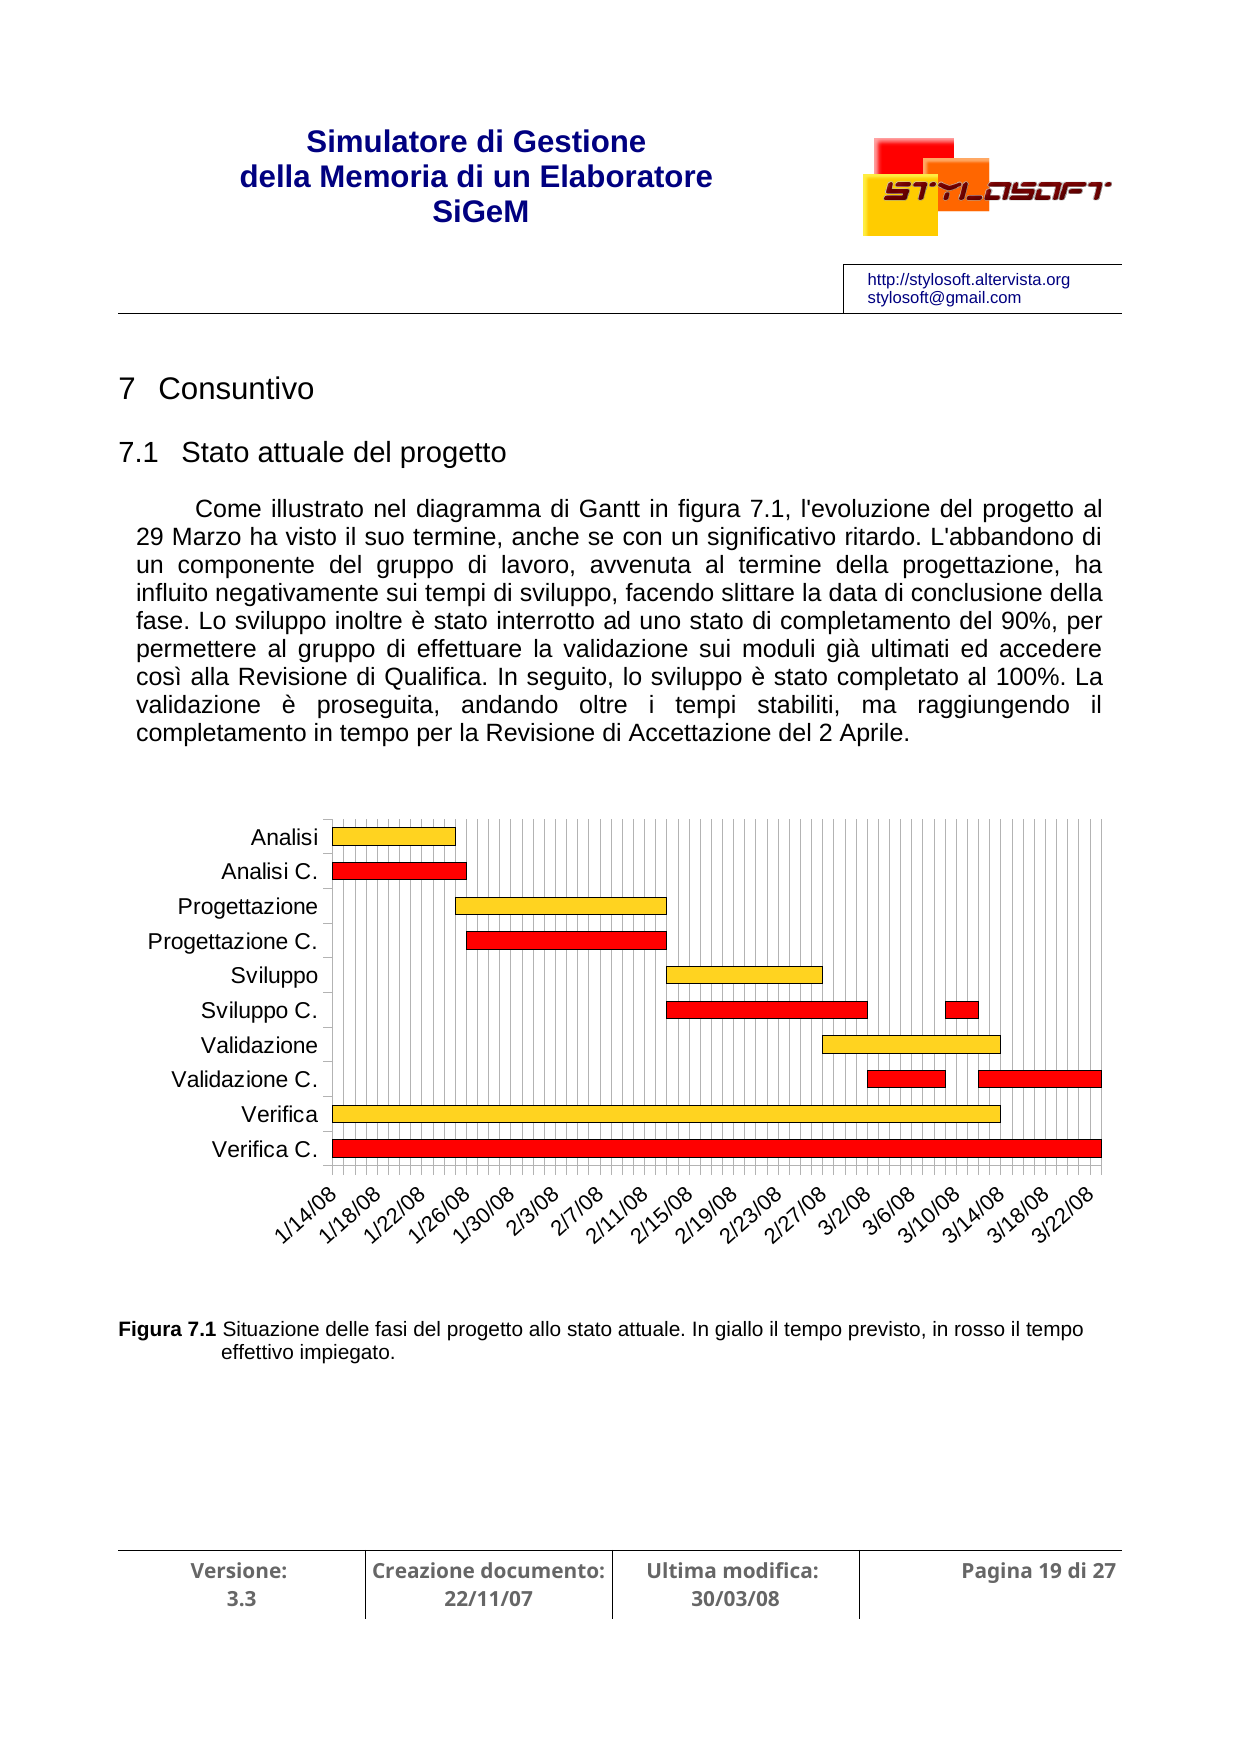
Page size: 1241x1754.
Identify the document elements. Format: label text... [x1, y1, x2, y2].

text Figura 7.1 Situazione delle fasi del progetto allo stato attuale. In giallo il tempo previsto, in rosso il tempo effettivo impiegato. [118, 809, 1122, 1364]
subtitle Consuntivo [118, 371, 1122, 406]
picture [848, 123, 1117, 247]
subtitle Stato attuale del progetto [118, 436, 1122, 468]
text Come illustrato nel diagramma di Gantt in figura 7.1, l'evoluzione del progetto al 29 Marzo ha visto il suo termine, anche se con un significativo ritardo. L'abbandono di un componente del gruppo di lavoro, avvenuta al termine della progettazione, ha influito negativamente sui tempi di sviluppo, facendo slittare la data di conclusione della fase. Lo sviluppo inoltre è stato interrotto ad uno stato di completamento del 90%, per permettere al gruppo di effettuare la validazione sui moduli già ultimati ed accedere così alla Revisione di Qualifica. In seguito, lo sviluppo è stato completato al 100%. La validazione è proseguita, andando oltre i tempi stabiliti, ma raggiungendo il completamento in tempo per la Revisione di Accettazione del 2 Aprile. [136, 495, 1104, 746]
